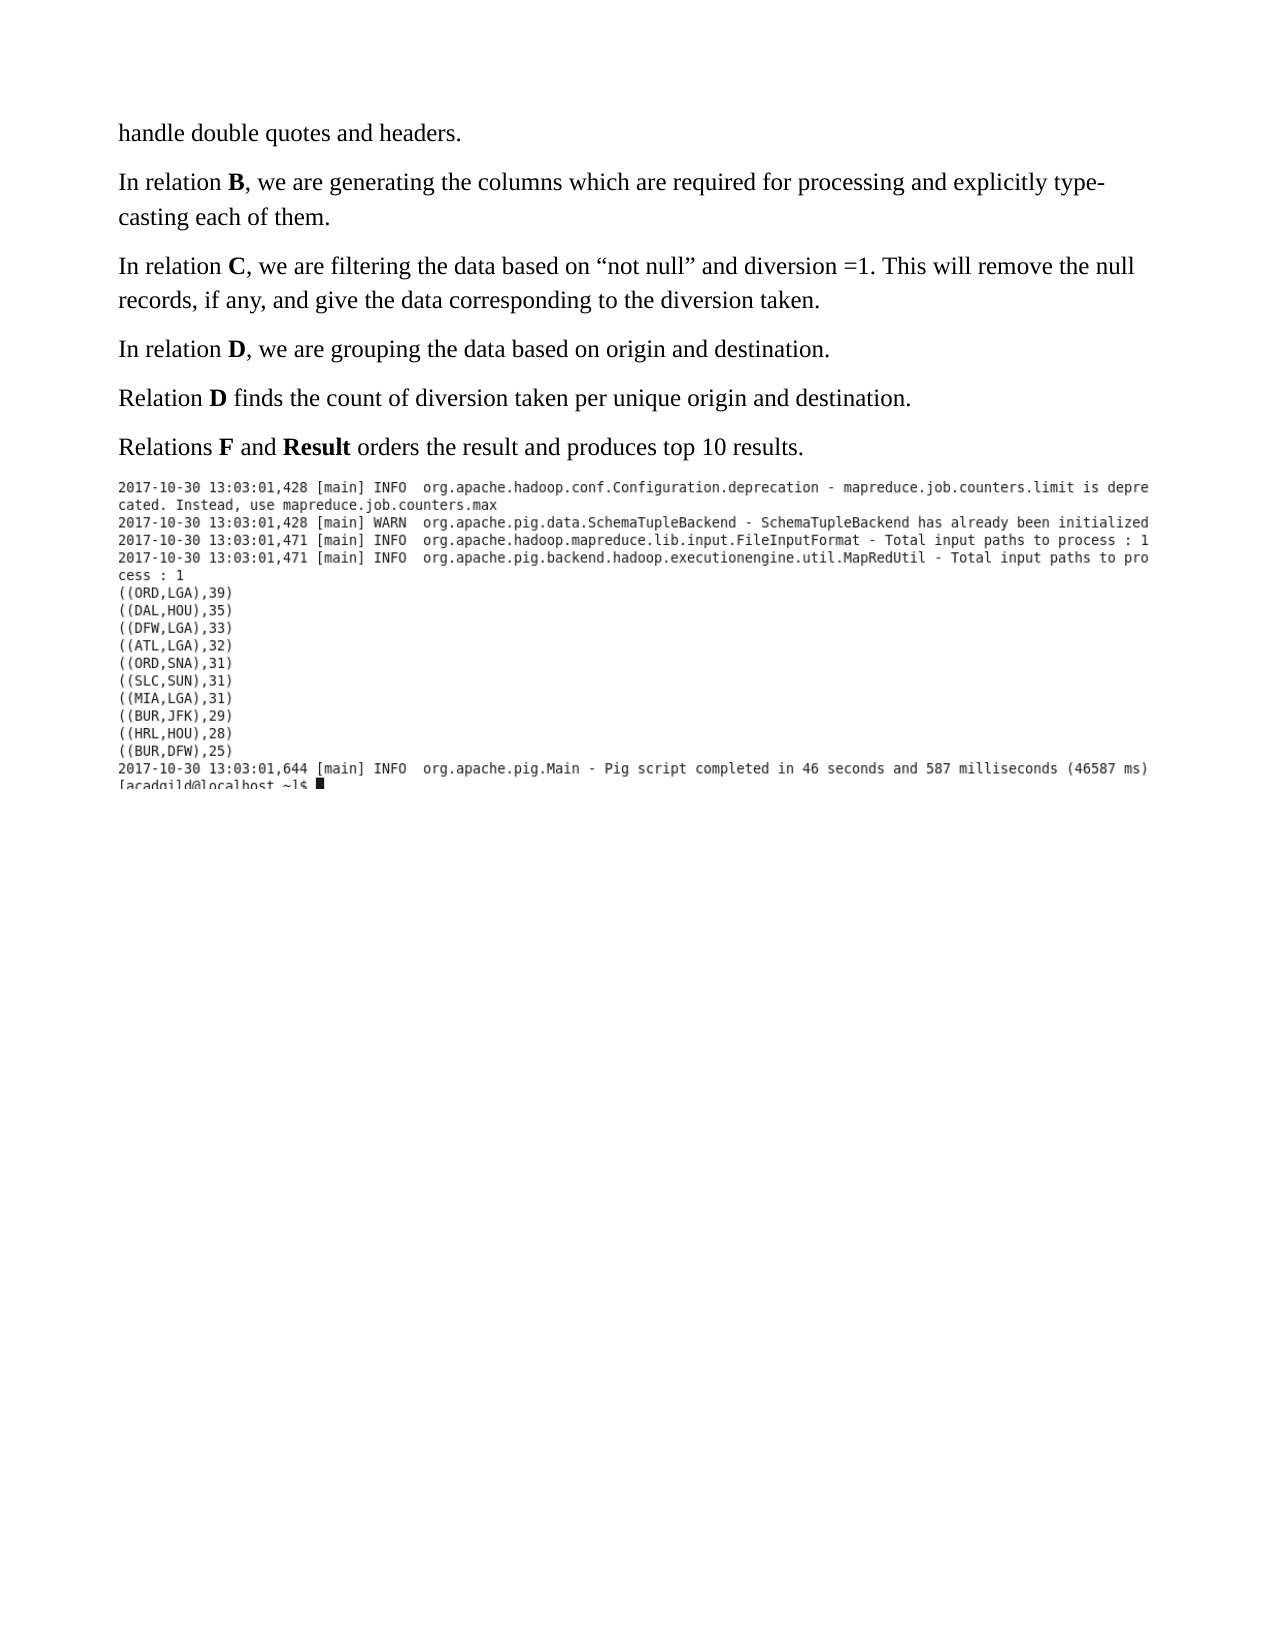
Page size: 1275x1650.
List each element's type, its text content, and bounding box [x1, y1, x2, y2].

text handle double quotes and headers. [118, 118, 1157, 147]
picture [118, 481, 1157, 789]
text In relation D, we are grouping the data based on origin and destination. [118, 334, 1157, 363]
text Relation D finds the count of diversion taken per unique origin and destination. [118, 383, 1157, 412]
text Relations F and Result orders the result and produces top 10 results. [118, 432, 1157, 461]
text In relation B, we are generating the columns which are required for processing and explicitly type-casting each of them. [118, 167, 1157, 230]
text In relation C, we are filtering the data based on “not null” and diversion =1. This will remove the null records, if any, and give the data corresponding to the diversion taken. [118, 251, 1157, 314]
